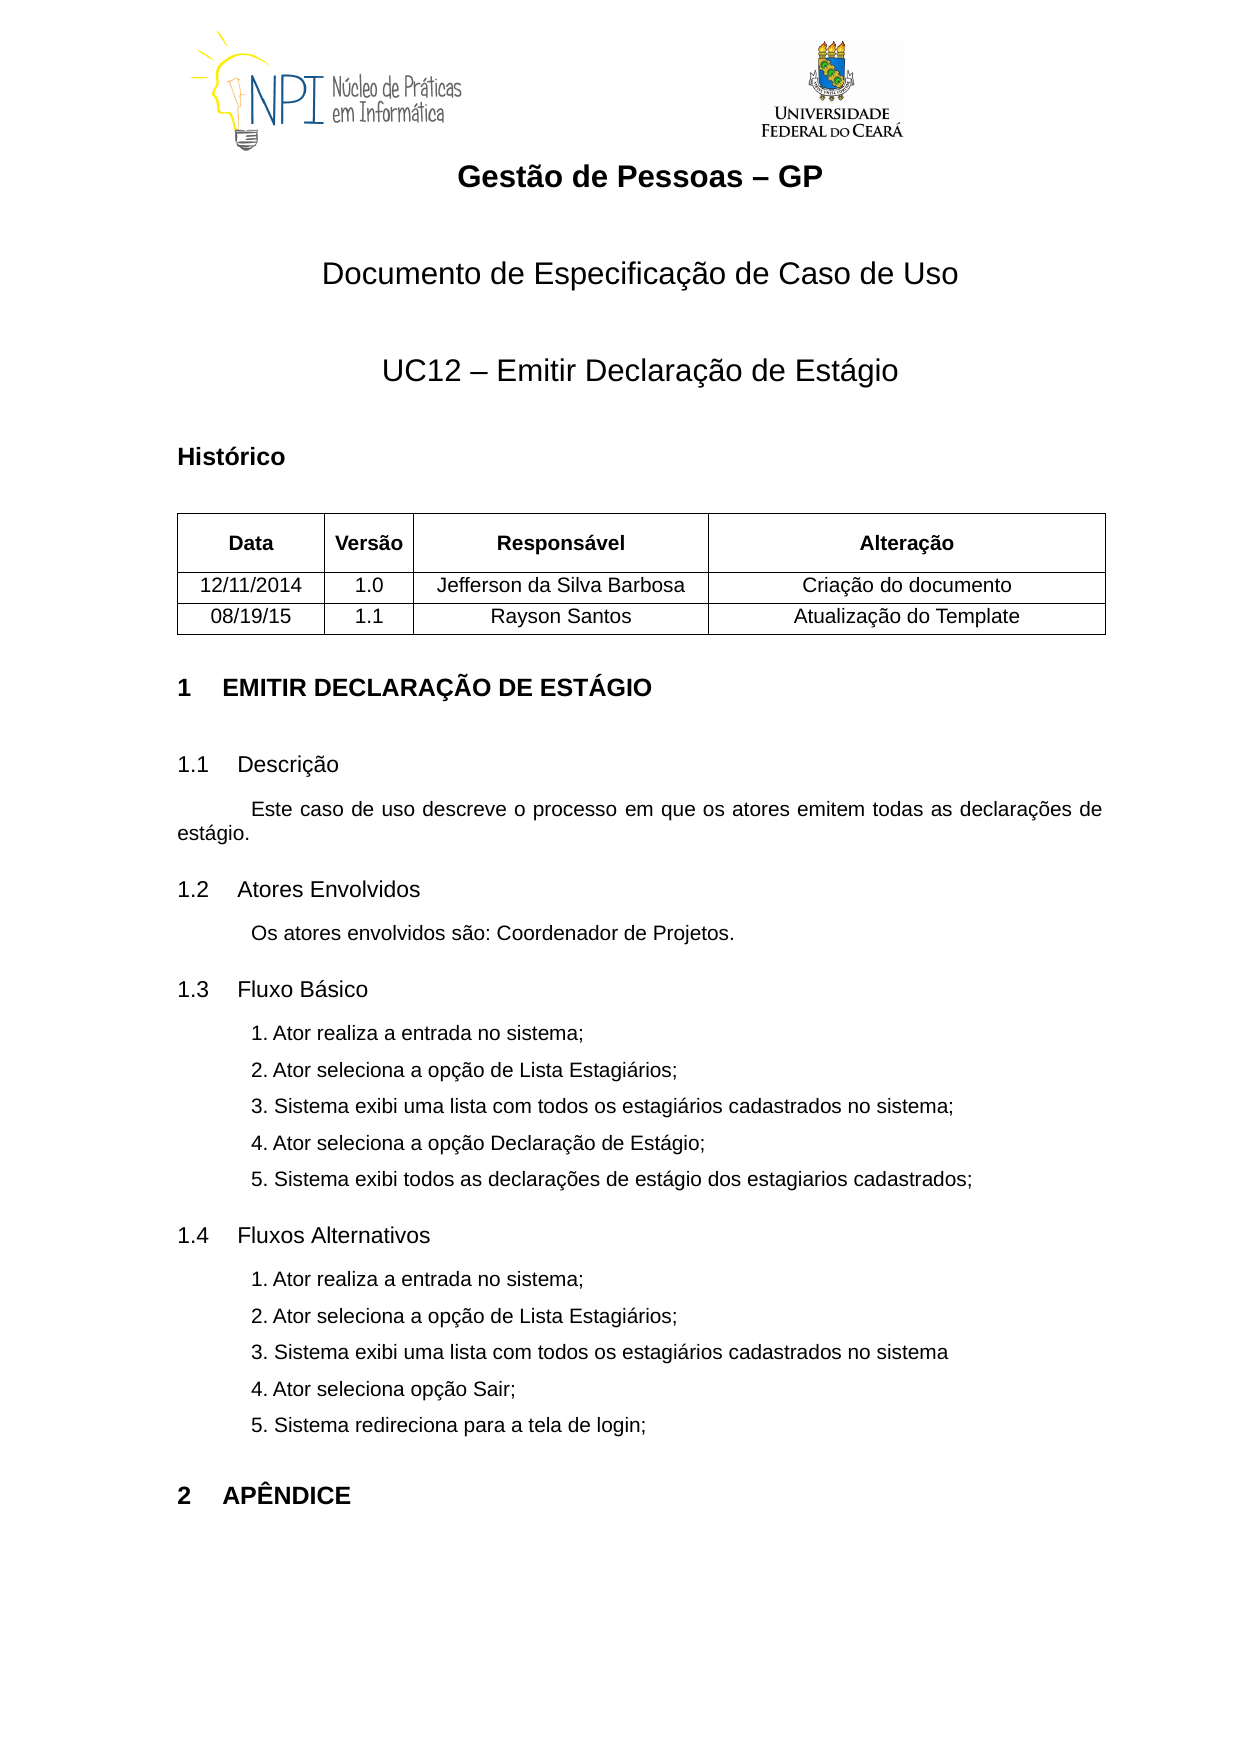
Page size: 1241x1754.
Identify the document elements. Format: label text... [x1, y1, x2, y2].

table_header Versão [325, 514, 413, 572]
text Documento de Especificação de Caso de Uso [177, 255, 1104, 291]
text Histórico [177, 442, 1104, 471]
subtitle Descrição [177, 751, 1104, 778]
text 4. Ator seleciona a opção Declaração de Estágio; [177, 1130, 1104, 1154]
text UC12 – Emitir Declaração de Estágio [177, 352, 1104, 388]
text Gestão de Pessoas – GP [177, 125, 1104, 194]
table_header Responsável [414, 514, 708, 572]
text Os atores envolvidos são: Coordenador de Projetos. [177, 921, 1104, 945]
subtitle Fluxos Alternativos [177, 1222, 1104, 1248]
table_cell 19/08/15 [178, 604, 324, 634]
table_cell Criação do documento [709, 573, 1105, 603]
text 2. Ator seleciona a opção de Lista Estagiários; [177, 1304, 1104, 1328]
text 1. Ator realiza a entrada no sistema; [177, 1267, 1104, 1291]
text 3. Sistema exibi uma lista com todos os estagiários cadastrados no sistema [177, 1340, 1104, 1364]
table_cell 1.0 [325, 573, 413, 603]
text 5. Sistema redireciona para a tela de login; [177, 1413, 1104, 1437]
picture [181, 22, 471, 159]
subtitle Atores Envolvidos [177, 876, 1104, 902]
table_cell Jefferson da Silva Barbosa [414, 573, 708, 603]
text 5. Sistema exibi todos as declarações de estágio dos estagiarios cadastrados; [177, 1167, 1104, 1191]
table_header Alteração [709, 514, 1105, 572]
subtitle Emitir DEclaração de Estágio [177, 673, 1104, 701]
text Este caso de uso descreve o processo em que os atores emitem todas as declarações de estágio. [177, 796, 1104, 844]
subtitle Fluxo Básico [177, 976, 1104, 1002]
table_header Data [178, 514, 324, 572]
picture [761, 41, 905, 139]
text 1. Ator realiza a entrada no sistema; [177, 1021, 1104, 1045]
table_cell 12/11/2014 [178, 573, 324, 603]
table_cell Rayson Santos [414, 604, 708, 634]
text 3. Sistema exibi uma lista com todos os estagiários cadastrados no sistema; [177, 1094, 1104, 1118]
table_cell 1.1 [325, 604, 413, 634]
text 4. Ator seleciona opção Sair; [177, 1377, 1104, 1401]
subtitle APÊNDICE [177, 1481, 1104, 1509]
table_cell Atualização do Template [709, 604, 1105, 634]
text 2. Ator seleciona a opção de Lista Estagiários; [177, 1057, 1104, 1081]
